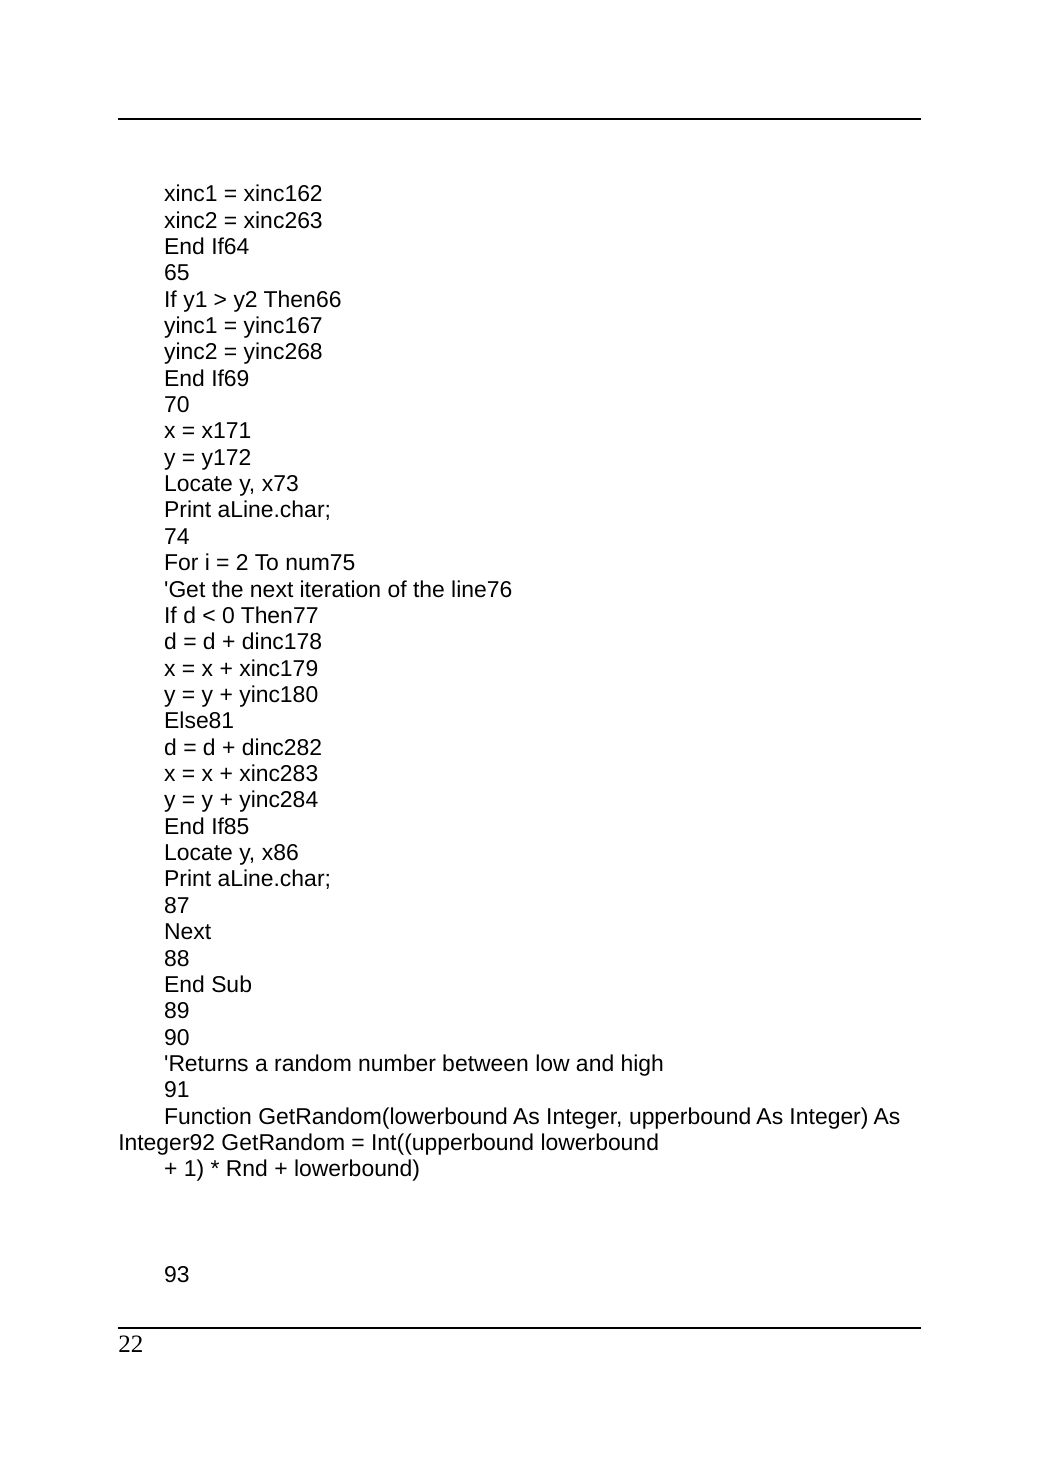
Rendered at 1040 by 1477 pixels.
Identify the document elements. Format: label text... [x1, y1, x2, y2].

text x = x + xinc179 [118, 654, 921, 681]
text 90 [118, 1023, 921, 1050]
text Else81 [118, 707, 921, 734]
text x = x171 [118, 417, 921, 444]
text y = y + yinc180 [118, 681, 921, 707]
text 'Get the next iteration of the line76 [118, 576, 921, 602]
text For i = 2 To num75 [118, 549, 921, 576]
text 89 [118, 997, 921, 1023]
text End If64 [118, 233, 921, 259]
text yinc1 = yinc167 [118, 312, 921, 338]
text 'Returns a random number between low and high [118, 1050, 921, 1076]
text y = y172 [118, 444, 921, 470]
text Print aLine.char; [118, 496, 921, 523]
text If d < 0 Then77 [118, 602, 921, 628]
text + 1) * Rnd + lowerbound) [118, 1155, 921, 1182]
text Next [118, 918, 921, 944]
text 93 [118, 1261, 921, 1287]
text 74 [118, 523, 921, 549]
text xinc1 = xinc162 [118, 180, 921, 207]
text 70 [118, 391, 921, 417]
text 87 [118, 892, 921, 918]
text d = d + dinc282 [118, 734, 921, 760]
text 91 [118, 1076, 921, 1103]
text Locate y, x86 [118, 839, 921, 865]
text Print aLine.char; [118, 865, 921, 892]
text x = x + xinc283 [118, 760, 921, 786]
text Function GetRandom(lowerbound As Integer, upperbound As Integer) As Integer92 GetRandom = Int((upperbound lowerbound [118, 1103, 921, 1155]
text If y1 > y2 Then66 [118, 286, 921, 312]
text y = y + yinc284 [118, 786, 921, 813]
text End If69 [118, 365, 921, 391]
text 88 [118, 944, 921, 971]
text yinc2 = yinc268 [118, 338, 921, 365]
text d = d + dinc178 [118, 628, 921, 654]
text 65 [118, 259, 921, 286]
text Locate y, x73 [118, 470, 921, 496]
text End If85 [118, 813, 921, 839]
text xinc2 = xinc263 [118, 207, 921, 233]
text End Sub [118, 971, 921, 997]
